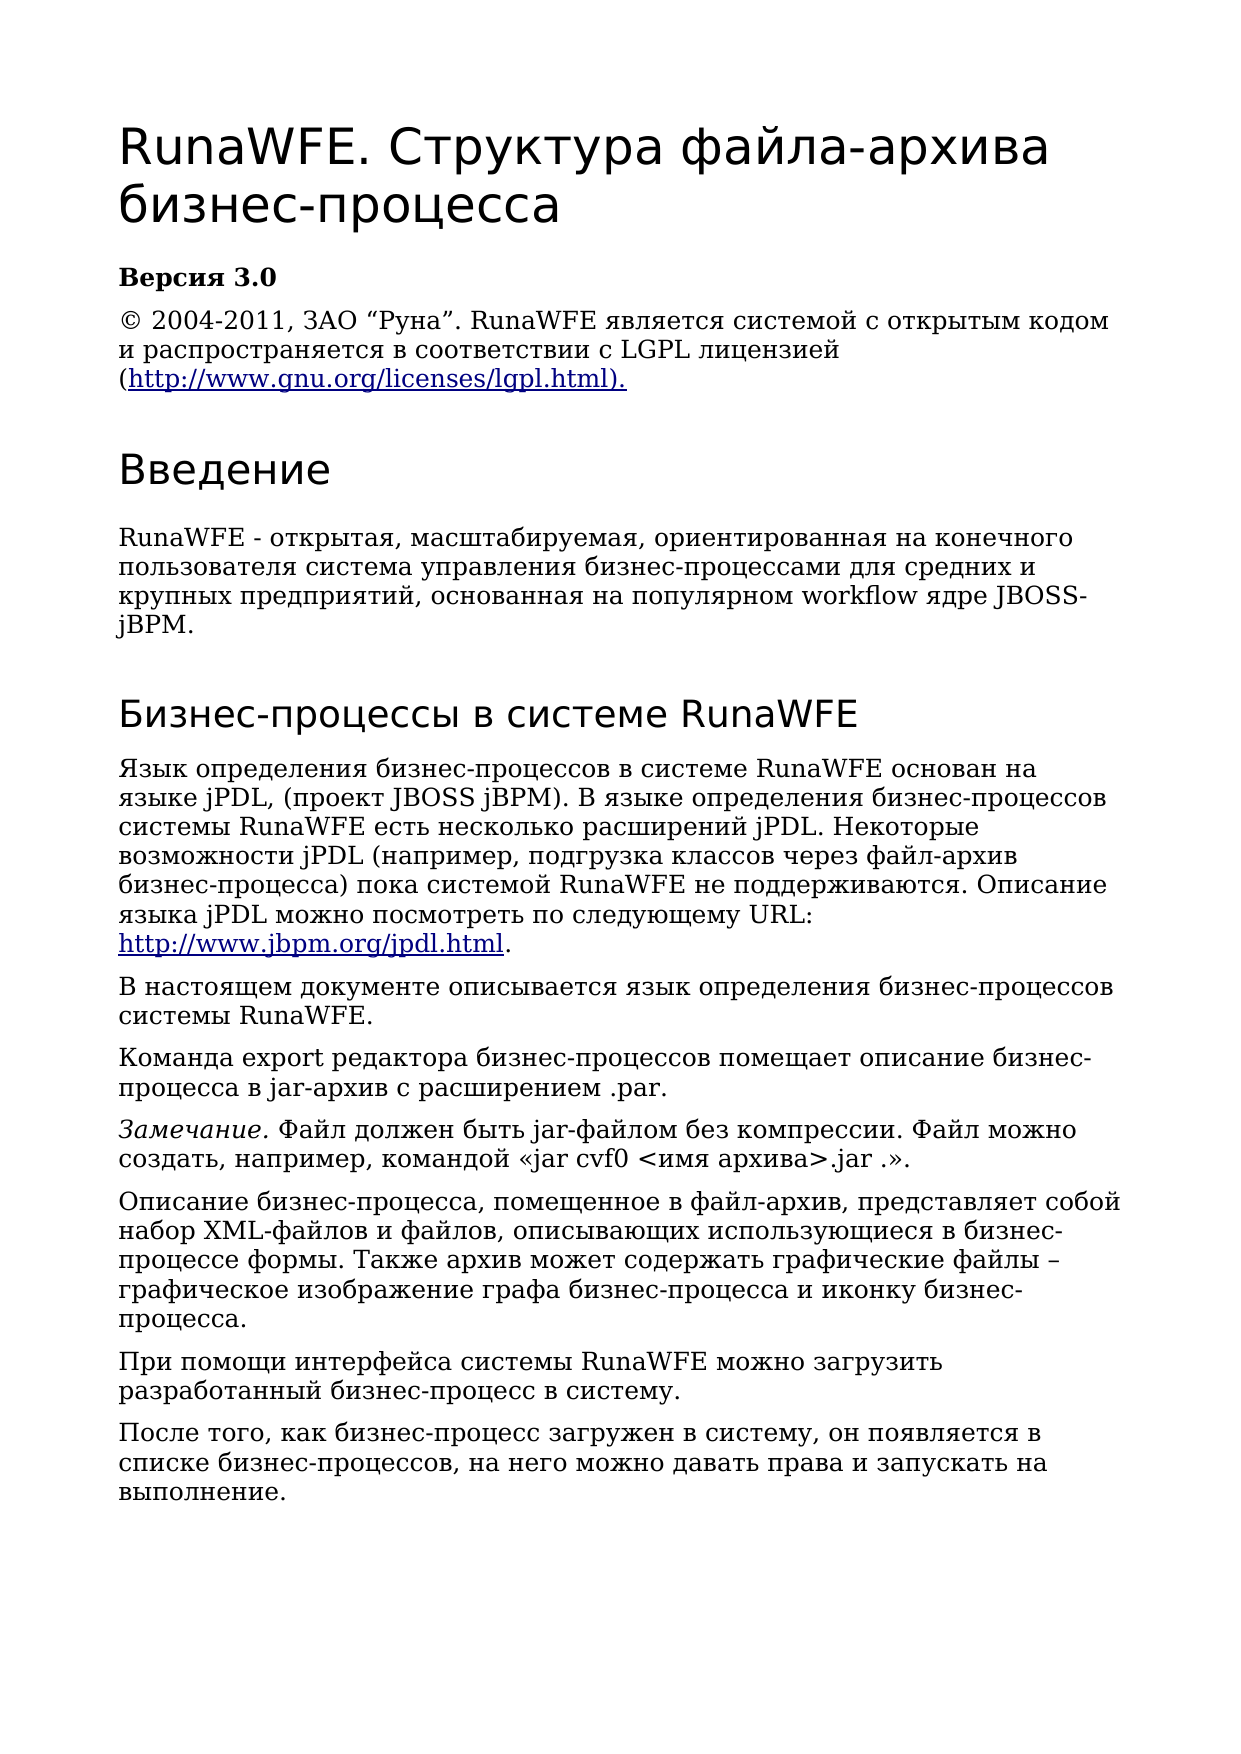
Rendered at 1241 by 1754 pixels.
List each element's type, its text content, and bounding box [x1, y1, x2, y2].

text Версия 3.0 [118, 263, 1122, 292]
subtitle Введение [118, 446, 1122, 494]
text RunaWFE - открытая, масштабируемая, ориентированная на конечного пользователя система управления бизнес-процессами для средних и крупных предприятий, основанная на популярном workflow ядре JBOSS- jBPM. [118, 523, 1122, 640]
text Язык определения бизнес-процессов в системе RunaWFE основан на языке jPDL, (проект JBOSS jBPM). В языке определения бизнес-процессов системы RunaWFE есть несколько расширений jPDL. Некоторые возможности jPDL (например, подгрузка классов через файл-архив бизнес-процесса) пока системой RunaWFE не поддерживаются. Описание языка jPDL можно посмотреть по следующему URL: http://www.jbpm.org/jpdl.html. [118, 754, 1122, 958]
text После того, как бизнес-процесс загружен в систему, он появляется в списке бизнес-процессов, на него можно давать права и запускать на выполнение. [118, 1418, 1122, 1506]
text Команда export редактора бизнес-процессов помещает описание бизнес-процесса в jar-архив с расширением .par. [118, 1043, 1122, 1102]
text Описание бизнес-процесса, помещенное в файл-архив, представляет собой набор XML-файлов и файлов, описывающих использующиеся в бизнес-процессе формы. Также архив может содержать графические файлы – графическое изображение графа бизнес-процесса и иконку бизнес-процесса. [118, 1187, 1122, 1333]
text Замечание. Файл должен быть jar-файлом без компрессии. Файл можно создать, например, командой «jar cvf0 <имя архива>.jar .». [118, 1115, 1122, 1174]
subtitle RunaWFE. Структура файла-архива бизнес-процесса [118, 118, 1122, 234]
subtitle Бизнес-процессы в системе RunaWFE [118, 692, 1122, 736]
text © 2004-2011, ЗАО “Руна”. RunaWFE является системой с открытым кодом и распространяется в соответствии с LGPL лицензией (http://www.gnu.org/licenses/lgpl.html). [118, 306, 1122, 393]
text При помощи интерфейса системы RunaWFE можно загрузить разработанный бизнес-процесс в систему. [118, 1347, 1122, 1405]
text В настоящем документе описывается язык определения бизнес-процессов системы RunaWFE. [118, 972, 1122, 1030]
